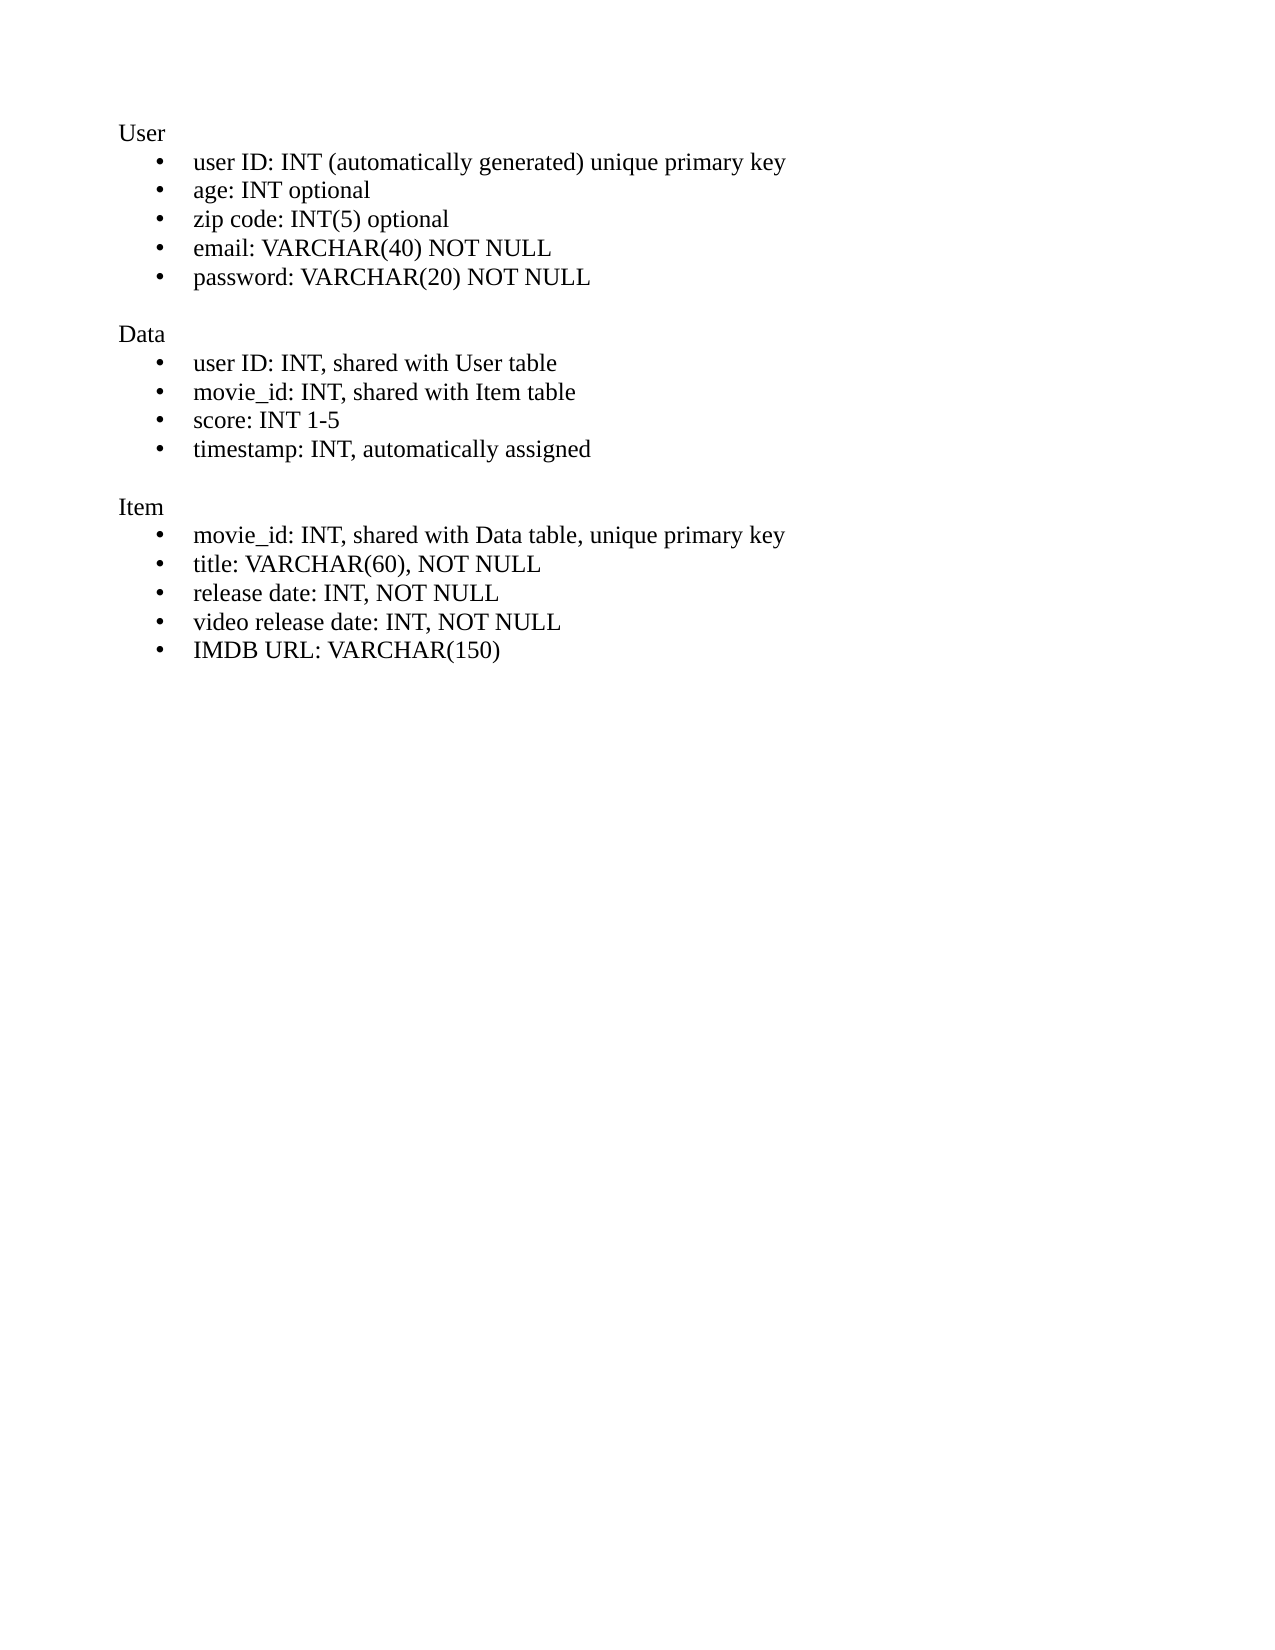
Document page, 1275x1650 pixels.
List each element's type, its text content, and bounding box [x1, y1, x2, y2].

list user ID: INT (automatically generated) unique primary key [156, 147, 1157, 176]
list user ID: INT, shared with User table [156, 348, 1157, 377]
list timestamp: INT, automatically assigned [156, 434, 1157, 463]
list password: VARCHAR(20) NOT NULL [156, 262, 1157, 291]
list movie_id: INT, shared with Item table [156, 377, 1157, 406]
list IMDB URL: VARCHAR(150) [156, 636, 1157, 664]
list title: VARCHAR(60), NOT NULL [156, 549, 1157, 578]
list age: INT optional [156, 176, 1157, 204]
list movie_id: INT, shared with Data table, unique primary key [156, 521, 1157, 549]
list video release date: INT, NOT NULL [156, 607, 1157, 636]
list zip code: INT(5) optional [156, 204, 1157, 233]
text User [118, 118, 1157, 147]
list score: INT 1-5 [156, 406, 1157, 434]
text Item [118, 492, 1157, 521]
list email: VARCHAR(40) NOT NULL [156, 233, 1157, 262]
text Data [118, 319, 1157, 348]
list release date: INT, NOT NULL [156, 578, 1157, 607]
